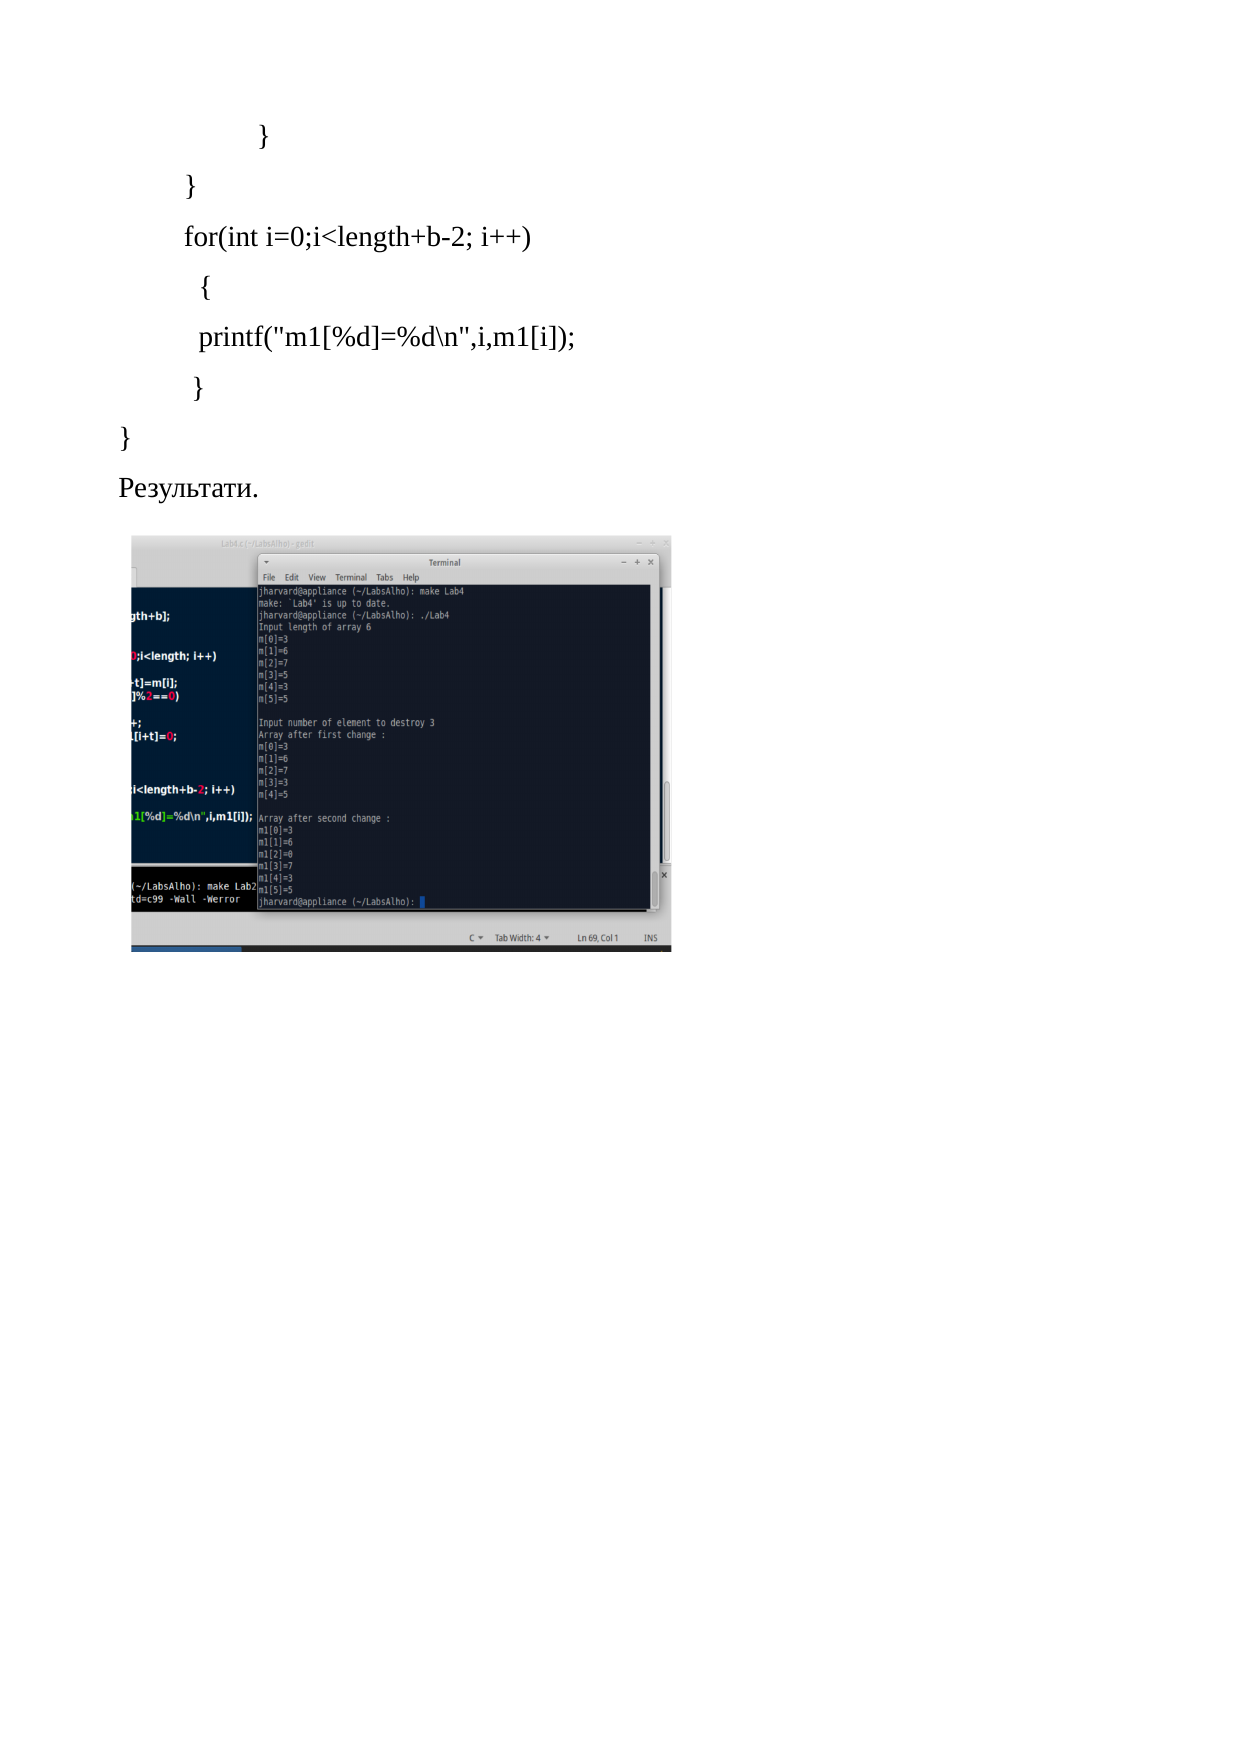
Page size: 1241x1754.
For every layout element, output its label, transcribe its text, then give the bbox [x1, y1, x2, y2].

text for(int i=0;i<length+b-2; i++) [118, 219, 1122, 252]
text } [118, 370, 1122, 403]
text printf("m1[%d]=%d\n",i,m1[i]); [118, 319, 1122, 353]
text } [118, 168, 1122, 202]
text Результати. [118, 470, 1122, 504]
text } [118, 420, 1122, 453]
text } [118, 118, 1122, 152]
text { [118, 269, 1122, 303]
